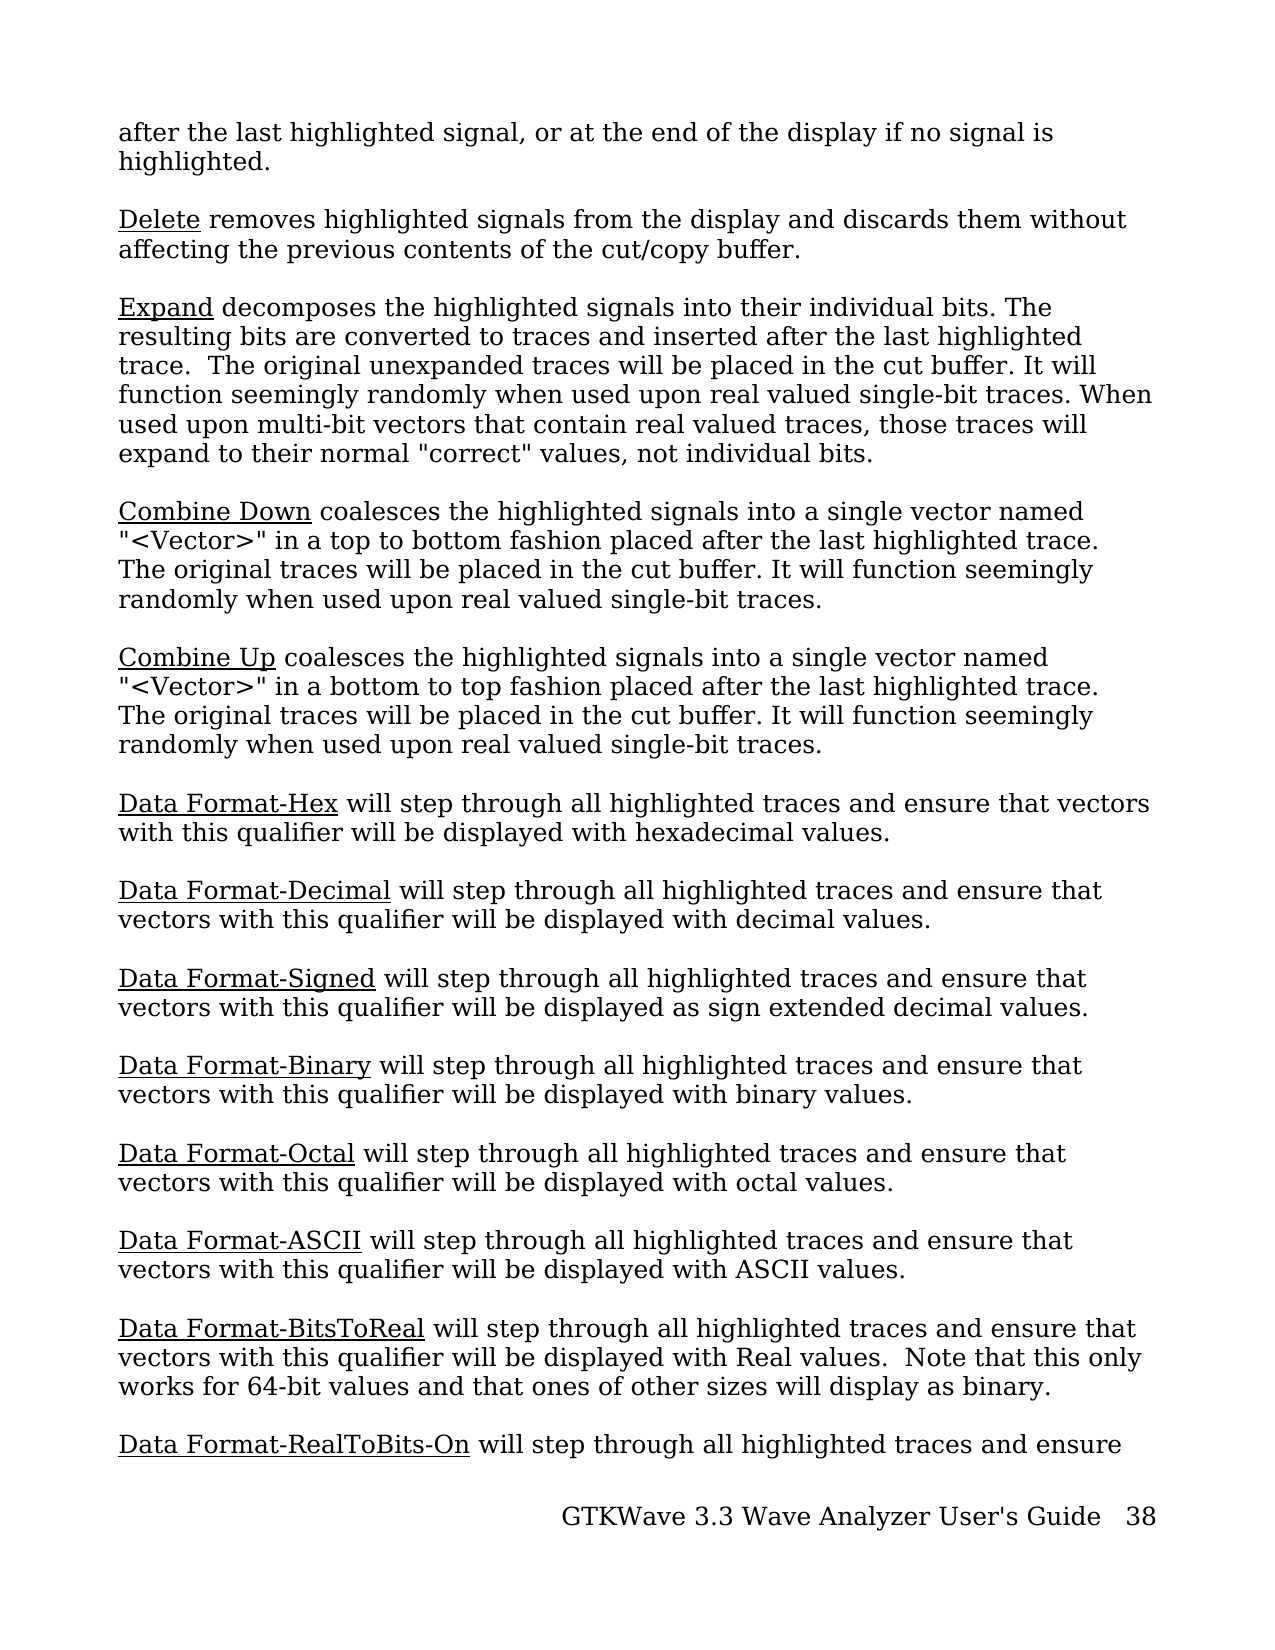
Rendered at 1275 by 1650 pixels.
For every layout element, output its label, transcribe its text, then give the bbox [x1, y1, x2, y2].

text Expand decomposes the highlighted signals into their individual bits. The resulting bits are converted to traces and inserted after the last highlighted trace. The original unexpanded traces will be placed in the cut buffer. It will function seemingly randomly when used upon real valued single-bit traces. When used upon multi-bit vectors that contain real valued traces, those traces will expand to their normal "correct" values, not individual bits. [118, 293, 1157, 468]
text Data Format-BitsToReal will step through all highlighted traces and ensure that vectors with this qualifier will be displayed with Real values. Note that this only works for 64-bit values and that ones of other sizes will display as binary. [118, 1314, 1157, 1401]
text Data Format-Octal will step through all highlighted traces and ensure that vectors with this qualifier will be displayed with octal values. [118, 1139, 1157, 1197]
text Data Format-Binary will step through all highlighted traces and ensure that vectors with this qualifier will be displayed with binary values. [118, 1051, 1157, 1110]
text Data Format-ASCII will step through all highlighted traces and ensure that vectors with this qualifier will be displayed with ASCII values. [118, 1226, 1157, 1285]
text Data Format-Hex will step through all highlighted traces and ensure that vectors with this qualifier will be displayed with hexadecimal values. [118, 789, 1157, 847]
text Delete removes highlighted signals from the display and discards them without affecting the previous contents of the cut/copy buffer. [118, 206, 1157, 264]
text Combine Down coalesces the highlighted signals into a single vector named "<Vector>" in a top to bottom fashion placed after the last highlighted trace. The original traces will be placed in the cut buffer. It will function seemingly randomly when used upon real valued single-bit traces. [118, 497, 1157, 614]
text Data Format-Decimal will step through all highlighted traces and ensure that vectors with this qualifier will be displayed with decimal values. [118, 876, 1157, 935]
text Combine Up coalesces the highlighted signals into a single vector named "<Vector>" in a bottom to top fashion placed after the last highlighted trace. The original traces will be placed in the cut buffer. It will function seemingly randomly when used upon real valued single-bit traces. [118, 643, 1157, 760]
text Data Format-RealToBits-On will step through all highlighted traces and ensure [118, 1431, 1157, 1460]
text Data Format-Signed will step through all highlighted traces and ensure that vectors with this qualifier will be displayed as sign extended decimal values. [118, 964, 1157, 1022]
text after the last highlighted signal, or at the end of the display if no signal is highlighted. [118, 118, 1157, 176]
